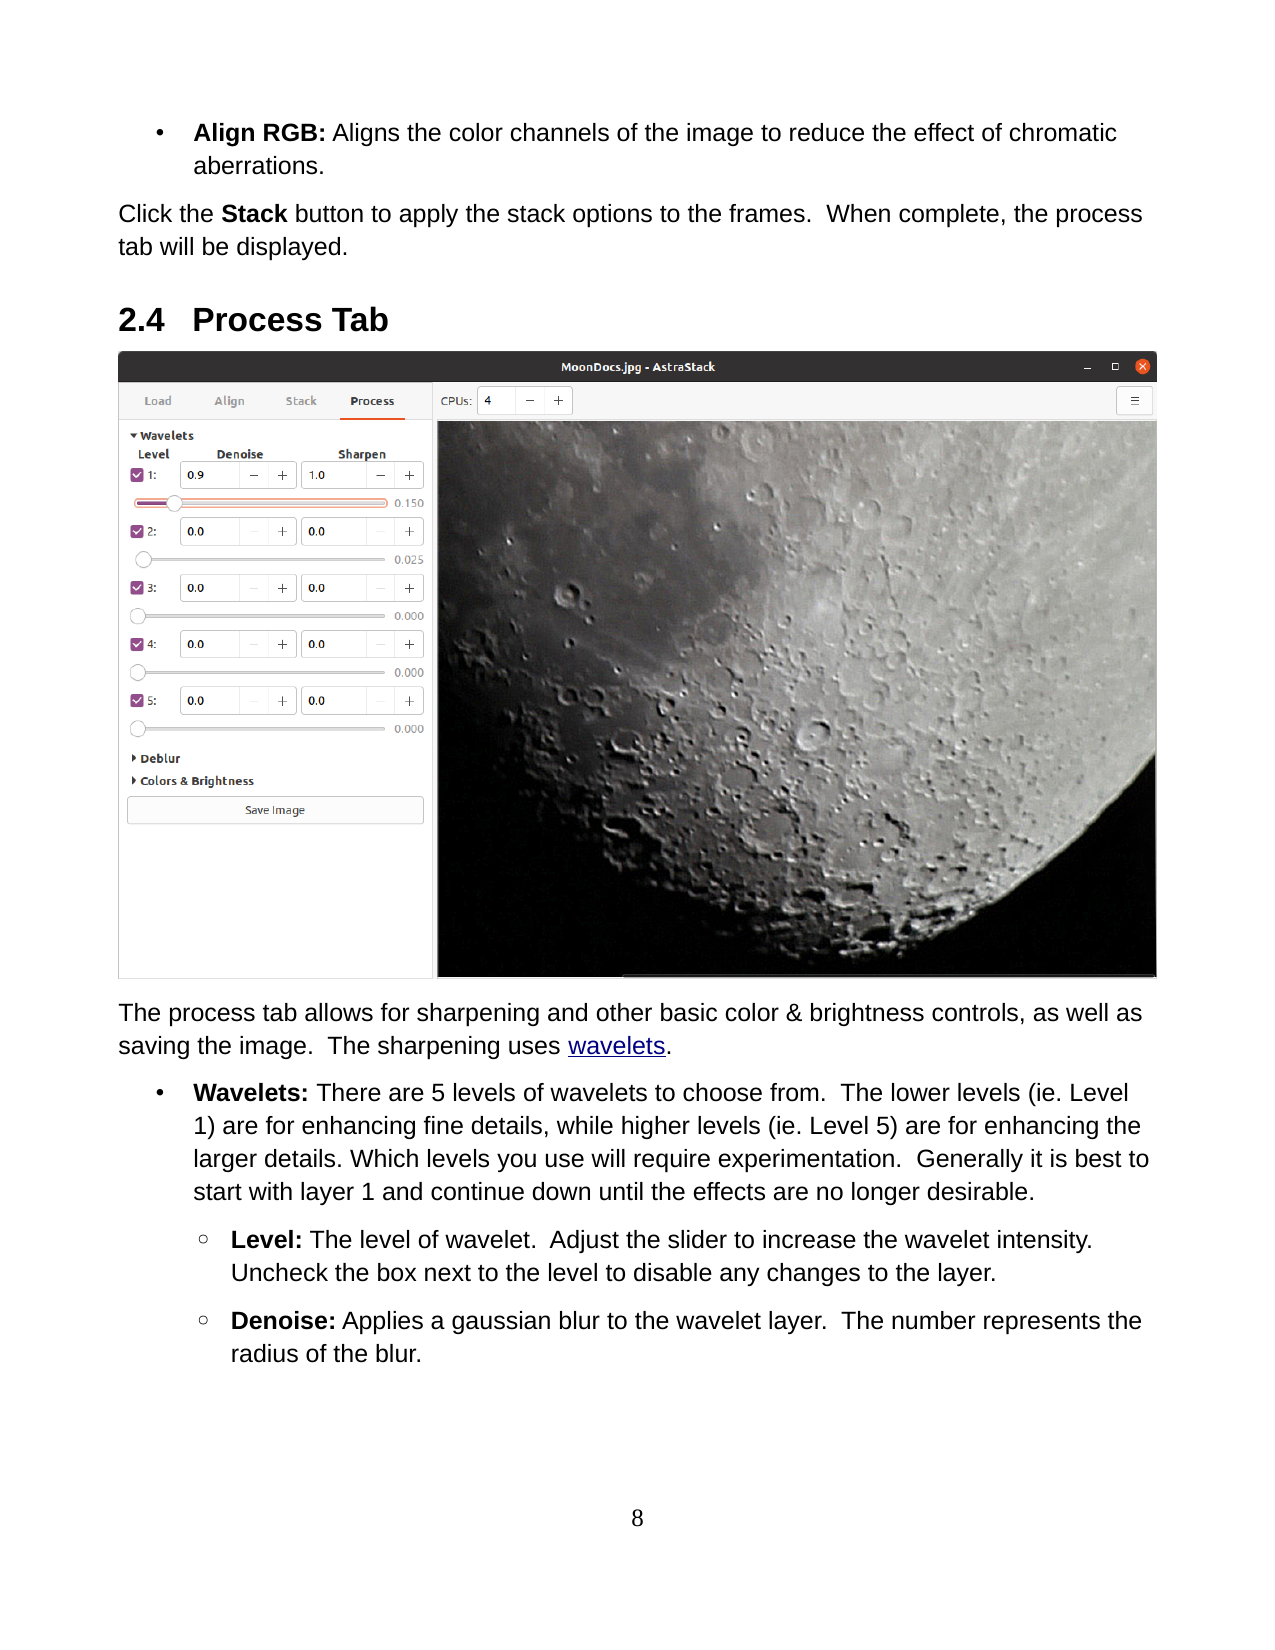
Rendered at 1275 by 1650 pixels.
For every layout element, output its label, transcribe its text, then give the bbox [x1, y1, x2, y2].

list Level: The level of wavelet. Adjust the slider to increase the wavelet intensity. Uncheck the box next to the level to disable any changes to the layer. [193, 1225, 1157, 1287]
text Click the Stack button to apply the stack options to the frames. When complete, the process tab will be displayed. [118, 199, 1157, 261]
list Denoise: Applies a gaussian blur to the wavelet layer. The number represents the radius of the blur. [193, 1306, 1157, 1368]
text The process tab allows for sharpening and other basic color & brightness controls, as well as saving the image. The sharpening uses wavelets. [118, 998, 1157, 1059]
subtitle Process Tab [118, 300, 1157, 339]
picture [118, 351, 1157, 979]
list Wavelets: There are 5 levels of wavelets to choose from. The lower levels (ie. Level 1) are for enhancing fine details, while higher levels (ie. Level 5) are for enhancing the larger details. Which levels you use will require experimentation. Generally it is best to start with layer 1 and continue down until the effects are no longer desirable. [156, 1078, 1157, 1206]
list Align RGB: Aligns the color channels of the image to reduce the effect of chromatic aberrations. [156, 118, 1157, 180]
